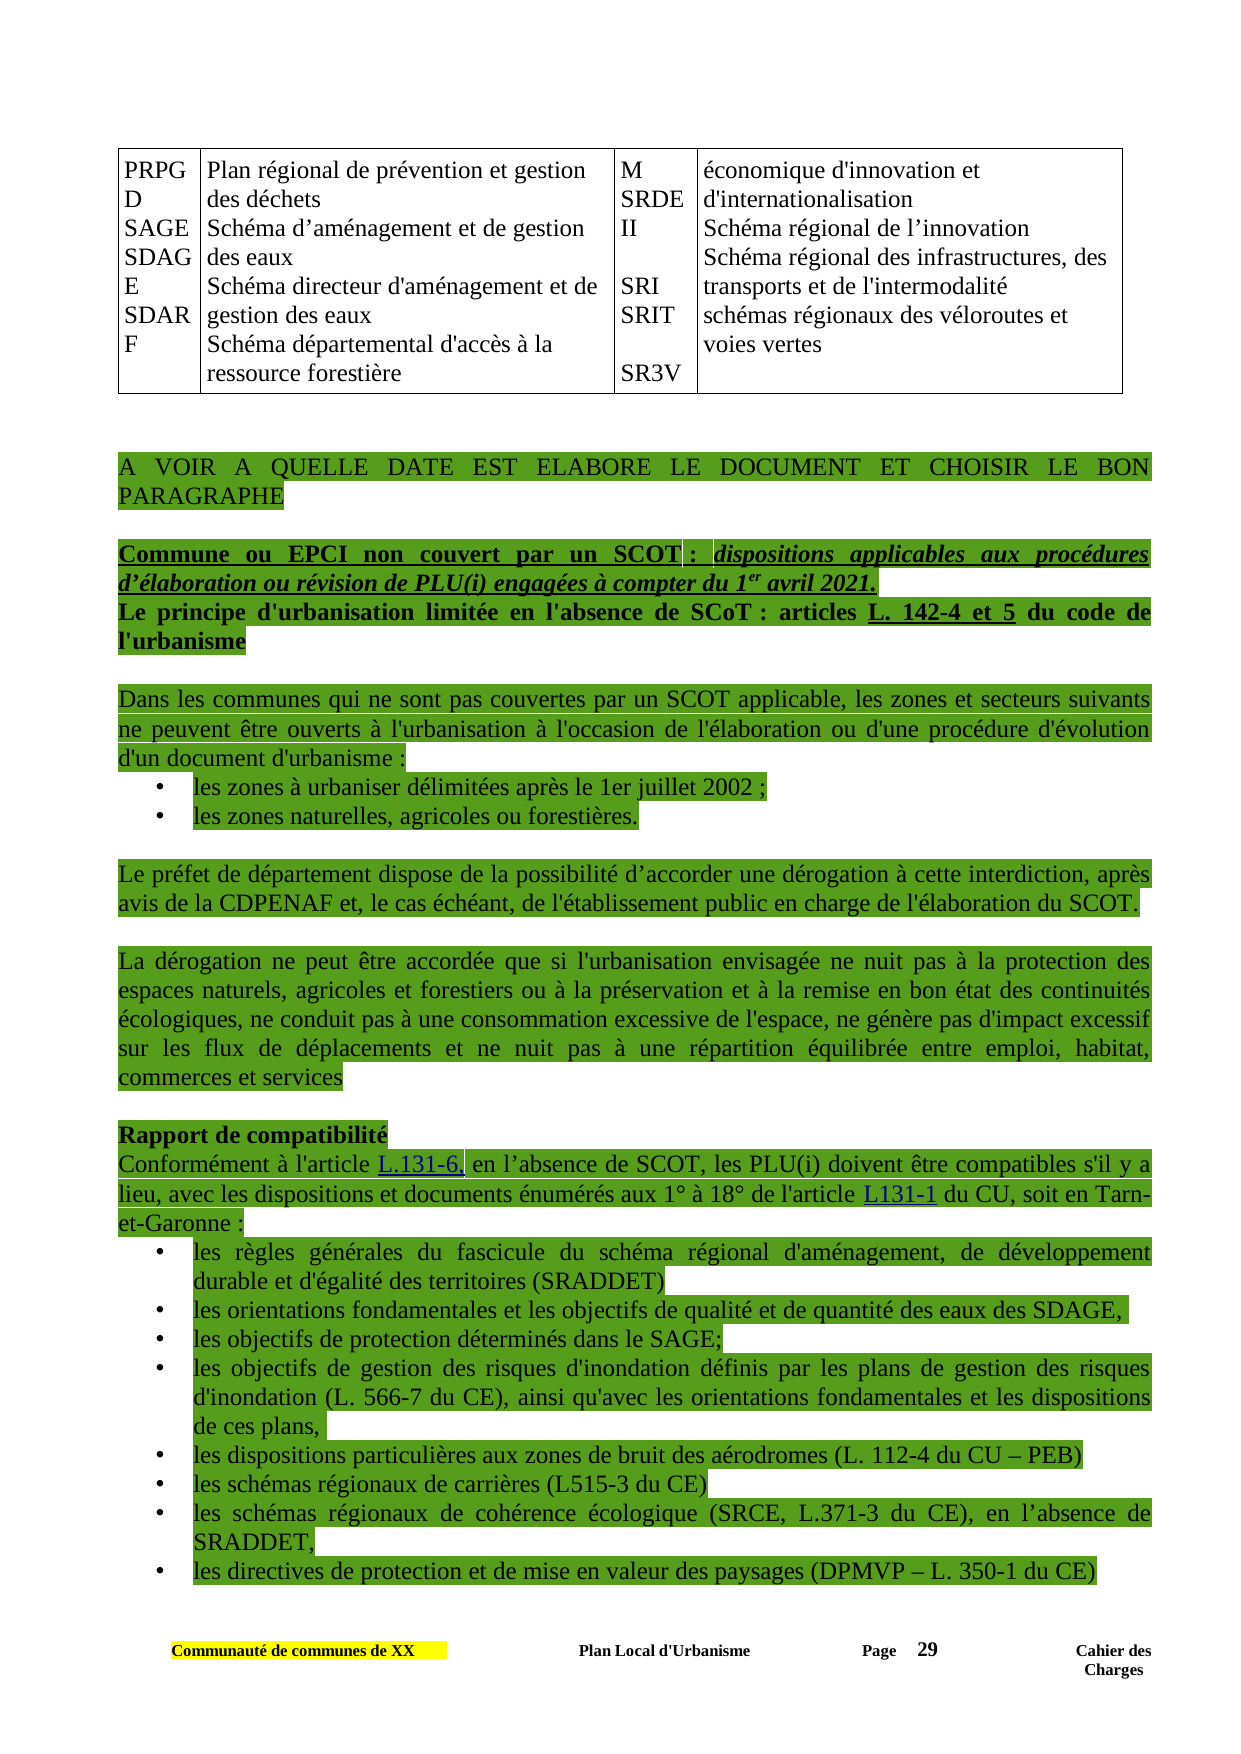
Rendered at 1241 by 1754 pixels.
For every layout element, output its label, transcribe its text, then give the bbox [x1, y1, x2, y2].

text Le préfet de département dispose de la possibilité d’accorder une dérogation à cette interdiction, après avis de la CDPENAF et, le cas échéant, de l'établissement public en charge de l'élaboration du SCOT. [118, 859, 1152, 917]
list les objectifs de protection déterminés dans le SAGE; [156, 1324, 1152, 1353]
text Rapport de compatibilité [118, 1120, 1152, 1149]
list les zones à urbaniser délimitées après le 1er juillet 2002 ; [156, 772, 1152, 801]
table_header PRPGD SAGE SDAGE SDARF [119, 149, 200, 393]
list les schémas régionaux de carrières (L515-3 du CE) [156, 1469, 1152, 1498]
text Dans les communes qui ne sont pas couvertes par un SCOT applicable, les zones et secteurs suivants ne peuvent être ouverts à l'urbanisation à l'occasion de l'élaboration ou d'une procédure d'évolution d'un document d'urbanisme : [118, 684, 1152, 772]
subtitle Commune ou EPCI non couvert par un SCOT : dispositions applicables aux procédures d’élaboration ou révision de PLU(i) engagées à compter du 1er avril 2021. [118, 539, 1152, 597]
table_header Plan régional de prévention et gestion des déchets Schéma d’aménagement et de gestion des eaux Schéma directeur d'aménagement et de gestion des eaux Schéma départemental d'accès à la ressource forestière [201, 149, 614, 393]
list les schémas régionaux de cohérence écologique (SRCE, L.371-3 du CE), en l’absence de SRADDET, [156, 1498, 1152, 1556]
text Conformément à l'article L.131-6, en l’absence de SCOT, les PLU(i) doivent être compatibles s'il y a lieu, avec les dispositions et documents énumérés aux 1° à 18° de l'article L131-1 du CU, soit en Tarn-et-Garonne : [118, 1149, 1152, 1237]
list les objectifs de gestion des risques d'inondation définis par les plans de gestion des risques d'inondation (L. 566-7 du CE), ainsi qu'avec les orientations fondamentales et les dispositions de ces plans, [156, 1353, 1152, 1440]
list les orientations fondamentales et les objectifs de qualité et de quantité des eaux des SDAGE, [156, 1295, 1152, 1324]
text A VOIR A QUELLE DATE EST ELABORE LE DOCUMENT ET CHOISIR LE BON PARAGRAPHE [118, 452, 1152, 510]
text Le principe d'urbanisation limitée en l'absence de SCoT : articles L. 142-4 et 5 du code de l'urbanisme [118, 597, 1152, 655]
list les zones naturelles, agricoles ou forestières. [156, 801, 1152, 830]
list les directives de protection et de mise en valeur des paysages (DPMVP – L. 350-1 du CE) [156, 1556, 1152, 1585]
list les dispositions particulières aux zones de bruit des aérodromes (L. 112-4 du CU – PEB) [156, 1440, 1152, 1469]
text La dérogation ne peut être accordée que si l'urbanisation envisagée ne nuit pas à la protection des espaces naturels, agricoles et forestiers ou à la préservation et à la remise en bon état des continuités écologiques, ne conduit pas à une consommation excessive de l'espace, ne génère pas d'impact excessif sur les flux de déplacements et ne nuit pas à une répartition équilibrée entre emploi, habitat, commerces et services [118, 946, 1152, 1091]
table_header économique d'innovation et d'internationalisation Schéma régional de l’innovation Schéma régional des infrastructures, des transports et de l'intermodalité schémas régionaux des véloroutes et voies vertes [698, 149, 1122, 393]
table_header M SRDEII SRI SRIT SR3V [615, 149, 697, 393]
list les règles générales du fascicule du schéma régional d'aménagement, de développement durable et d'égalité des territoires (SRADDET) [156, 1237, 1152, 1295]
